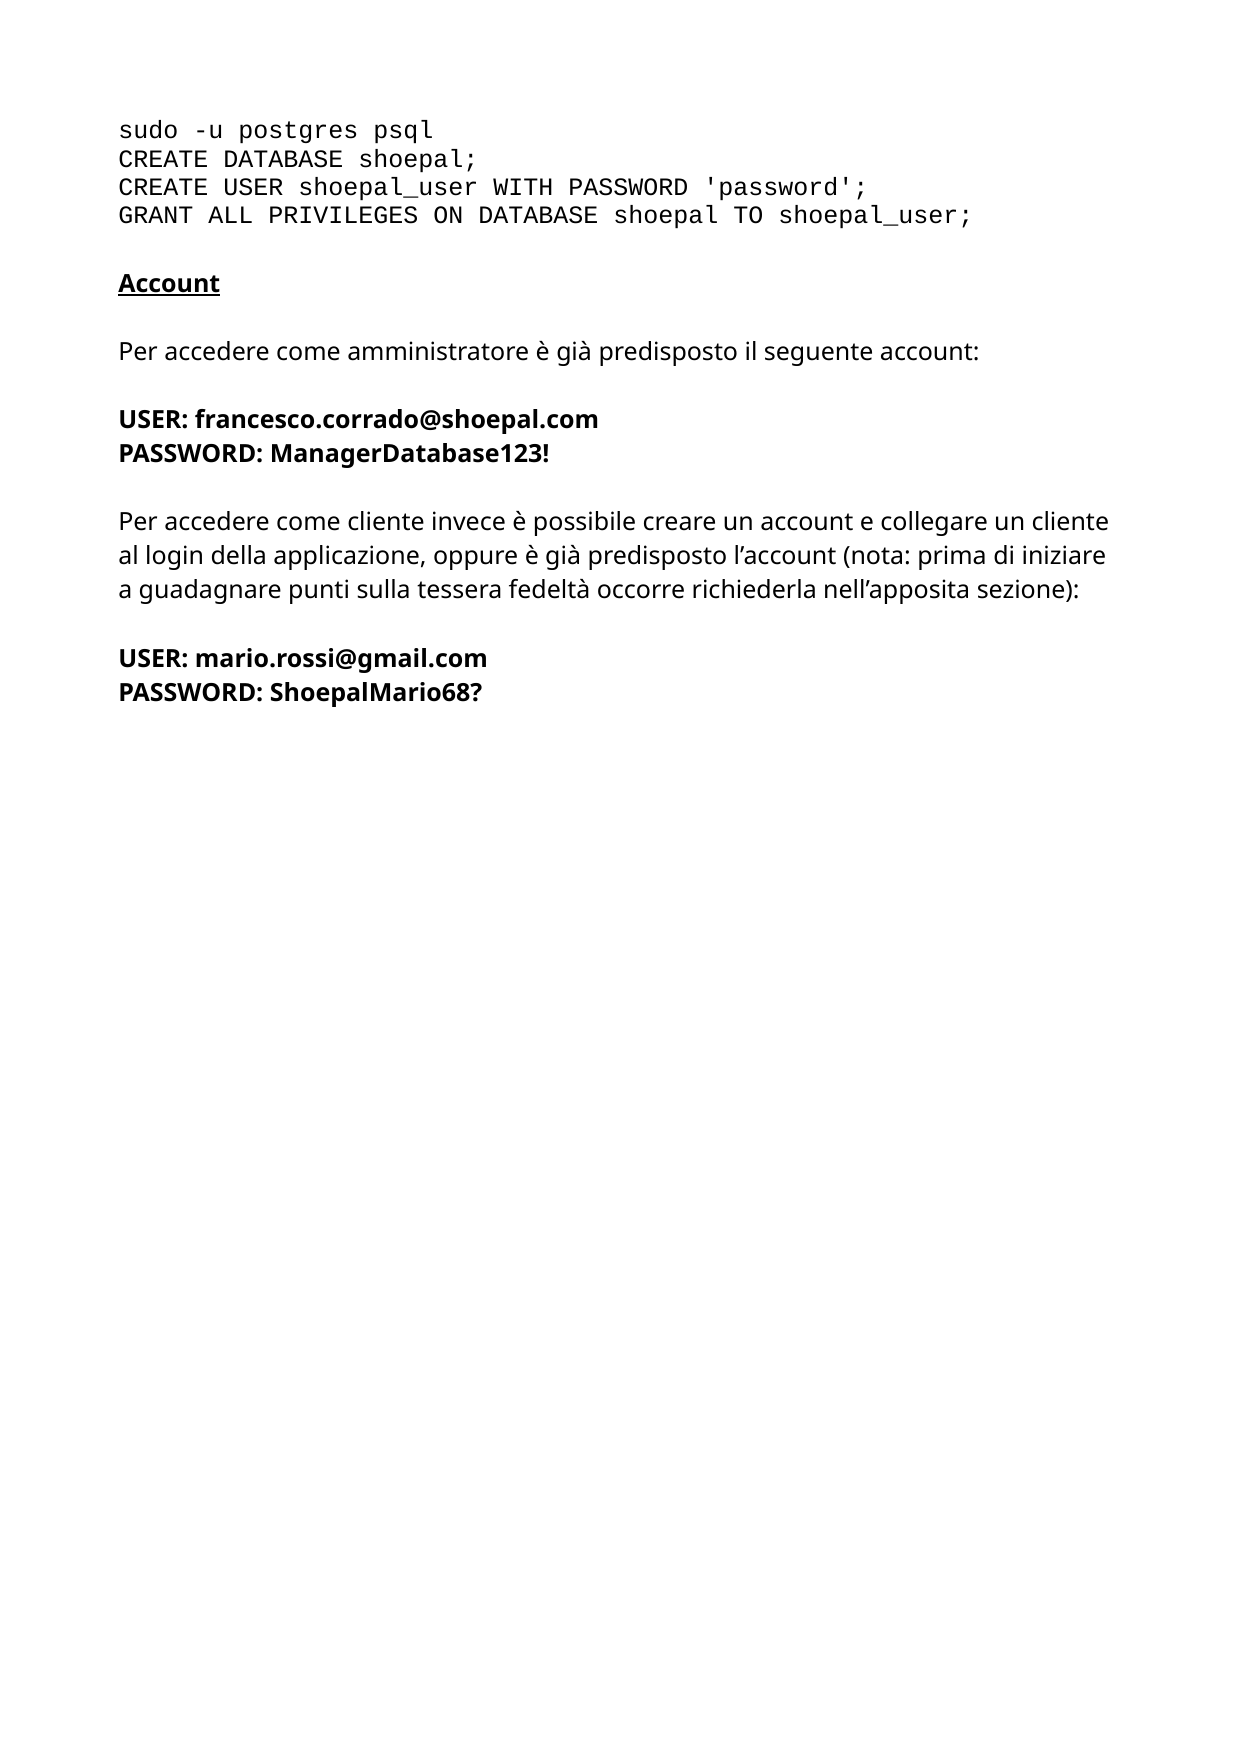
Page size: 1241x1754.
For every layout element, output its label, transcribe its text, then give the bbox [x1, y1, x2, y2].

text PASSWORD: ManagerDatabase123! [118, 436, 1122, 470]
text USER: mario.rossi@gmail.com [118, 640, 1122, 674]
text USER: francesco.corrado@shoepal.com [118, 402, 1122, 436]
text Per accedere come amministratore è già predisposto il seguente account: [118, 334, 1122, 368]
text Per accedere come cliente invece è possibile creare un account e collegare un cliente al login della applicazione, oppure è già predisposto l’account (nota: prima di iniziare a guadagnare punti sulla tessera fedeltà occorre richiederla nell’apposita sezione): [118, 504, 1122, 606]
text PASSWORD: ShoepalMario68? [118, 674, 1122, 708]
text Account [118, 231, 1122, 299]
text CREATE DATABASE shoepal; [118, 146, 1122, 175]
text CREATE USER shoepal_user WITH PASSWORD 'password'; [118, 175, 1122, 203]
text GRANT ALL PRIVILEGES ON DATABASE shoepal TO shoepal_user; [118, 203, 1122, 231]
text sudo -u postgres psql [118, 118, 1122, 146]
